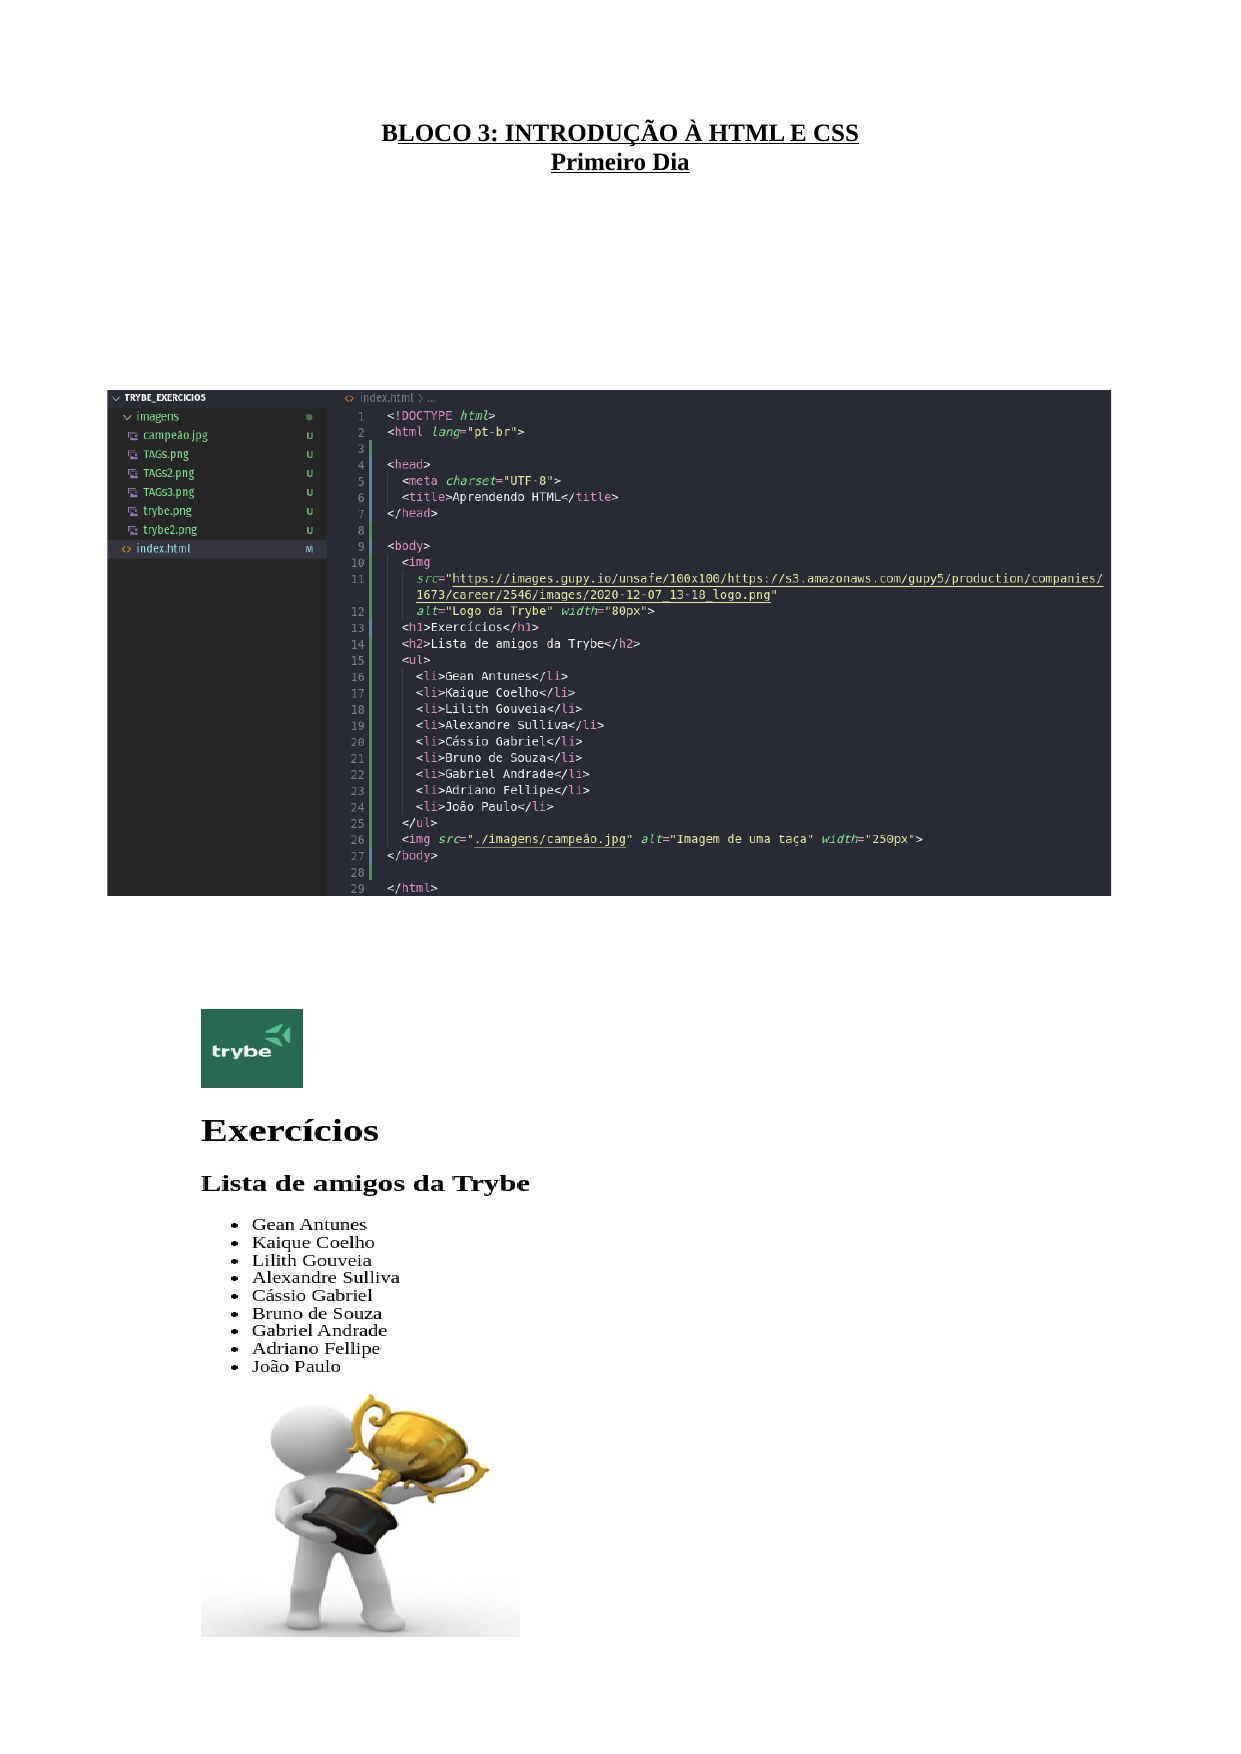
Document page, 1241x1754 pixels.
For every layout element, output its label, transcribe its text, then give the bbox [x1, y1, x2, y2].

picture [191, 1002, 546, 1642]
picture [107, 390, 1112, 896]
text BLOCO 3: INTRODUÇÃO À HTML E CSS [118, 118, 1122, 147]
text Primeiro Dia [118, 147, 1122, 176]
